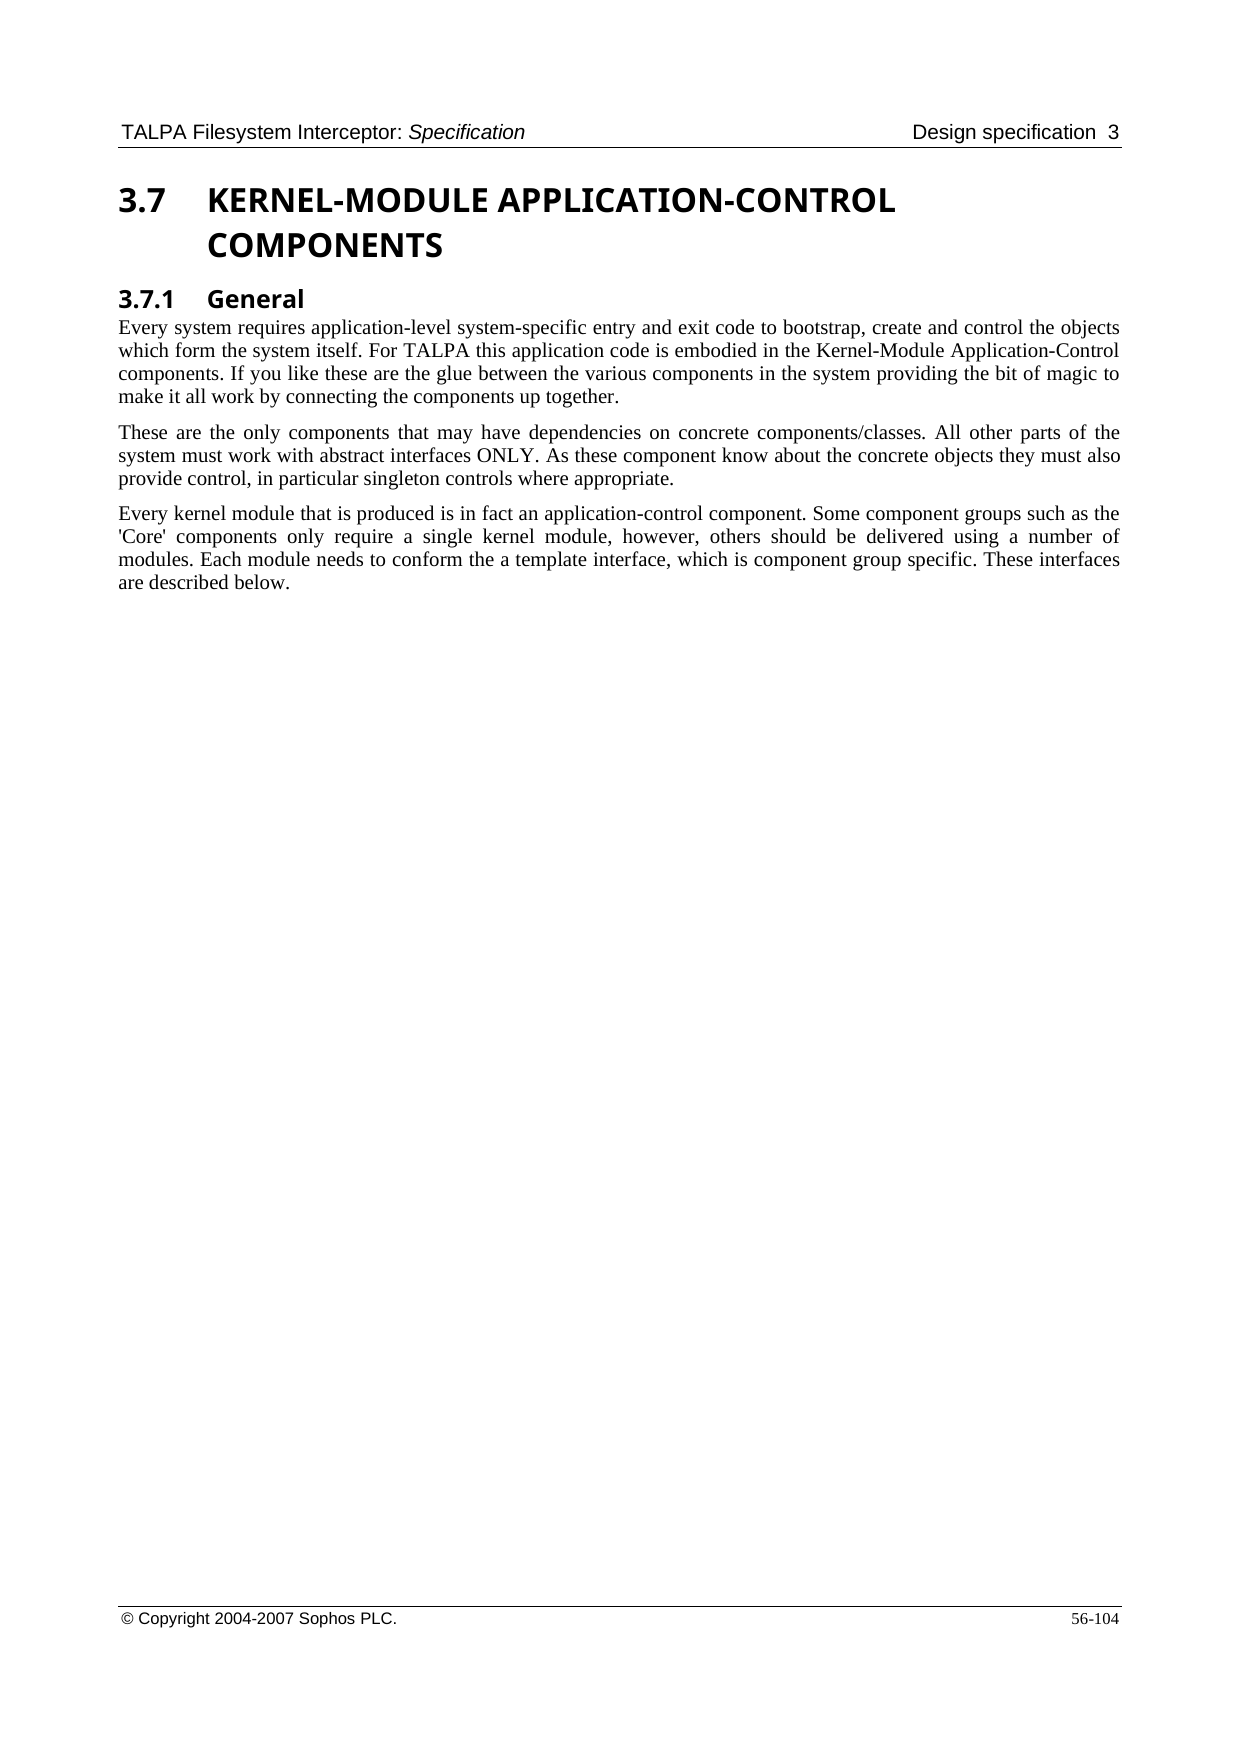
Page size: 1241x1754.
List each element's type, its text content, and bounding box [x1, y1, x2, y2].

subtitle KERNEL-MODULE APPLICATION-CONTROL COMPONENTS [118, 177, 1122, 267]
text Every kernel module that is produced is in fact an application-control component. Some component groups such as the 'Core' components only require a single kernel module, however, others should be delivered using a number of modules. Each module needs to conform the a template interface, which is component group specific. These interfaces are described below. [118, 502, 1122, 594]
subtitle General [118, 282, 1122, 316]
text These are the only components that may have dependencies on concrete components/classes. All other parts of the system must work with abstract interfaces ONLY. As these component know about the concrete objects they must also provide control, in particular singleton controls where appropriate. [118, 421, 1122, 489]
text Every system requires application-level system-specific entry and exit code to bootstrap, create and control the objects which form the system itself. For TALPA this application code is embodied in the Kernel-Module Application-Control components. If you like these are the glue between the various components in the system providing the bit of magic to make it all work by connecting the components up together. [118, 316, 1122, 408]
